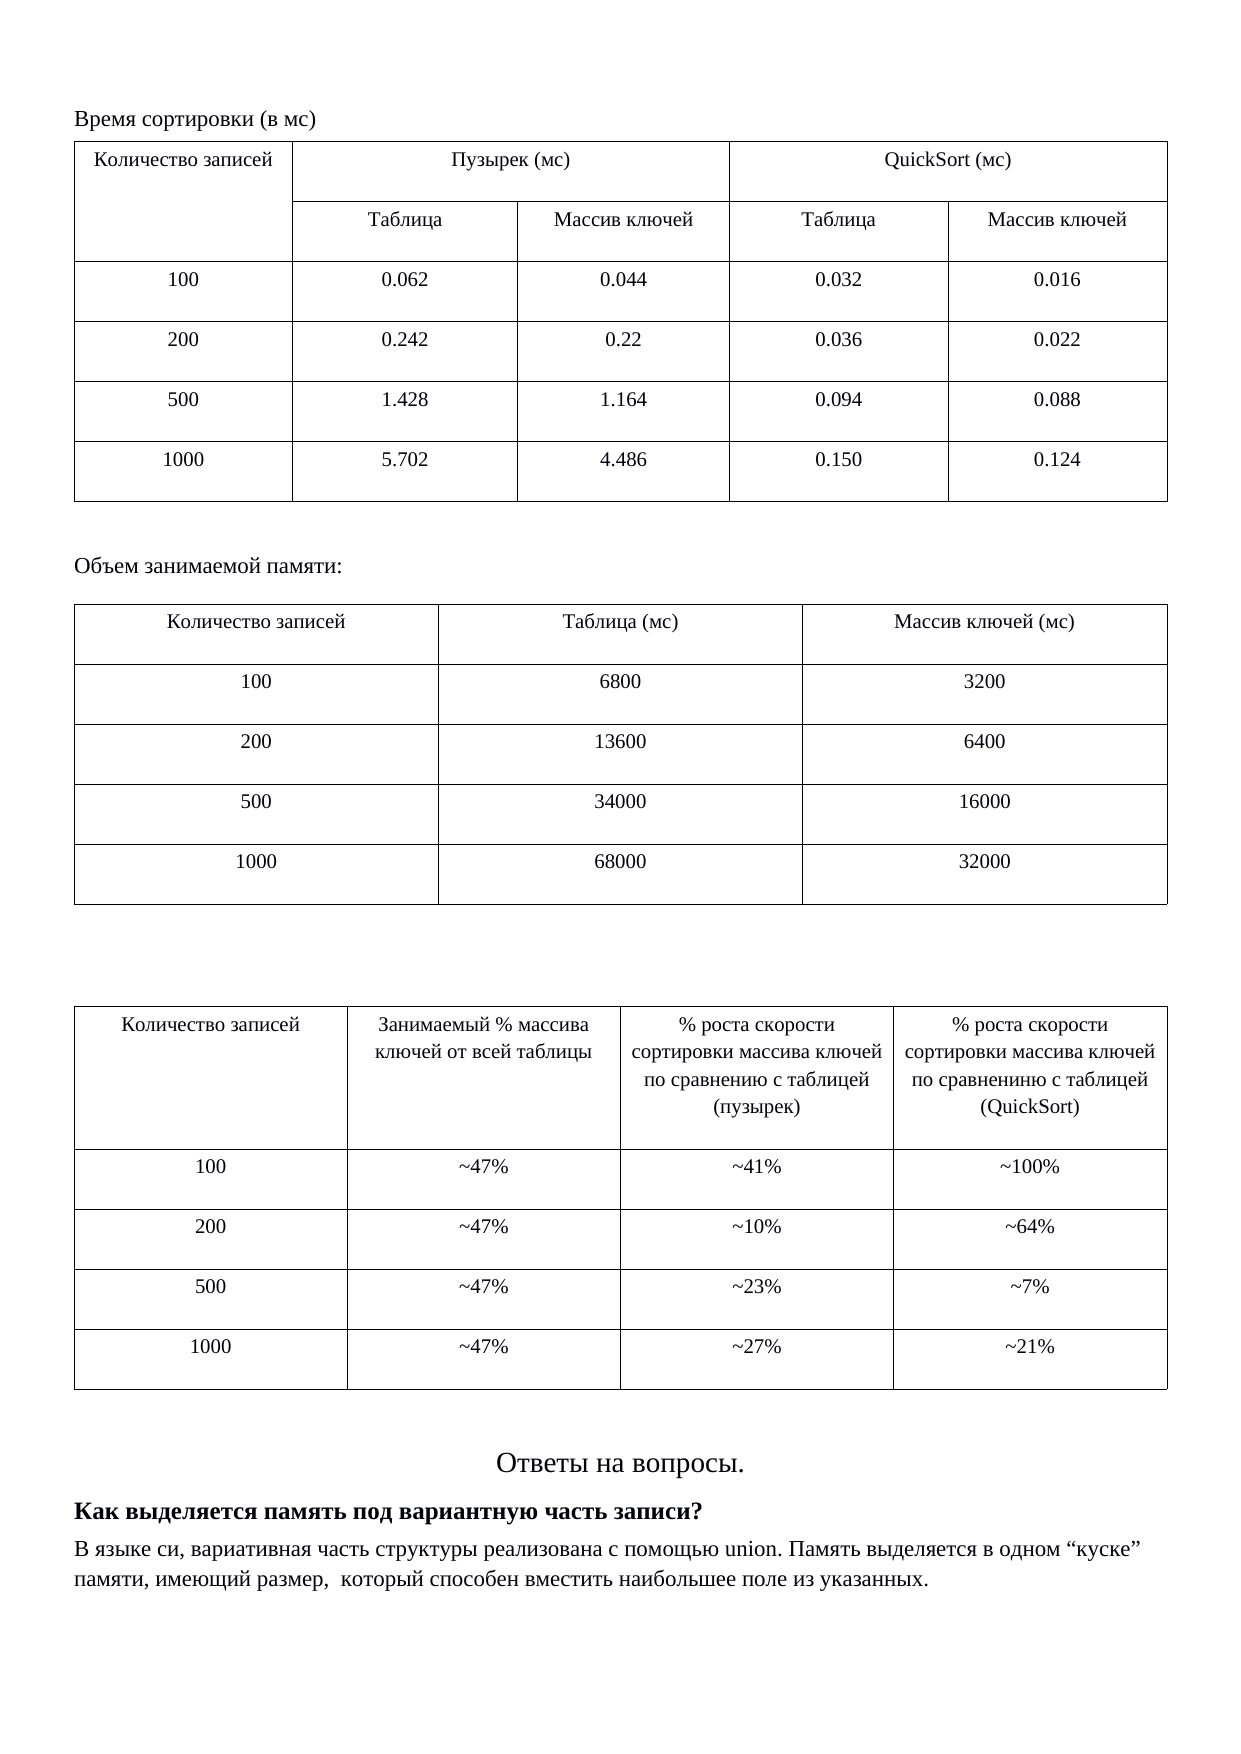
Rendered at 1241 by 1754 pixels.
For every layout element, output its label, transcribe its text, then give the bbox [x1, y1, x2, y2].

table_header QuickSort (мс) [730, 142, 1167, 201]
table_cell 0.088 [949, 382, 1167, 441]
table_cell 0.242 [293, 322, 517, 381]
text В языке си, вариативная часть структуры реализована с помощью union. Память выделяется в одном “куске” памяти, имеющий размер, который способен вместить наибольшее поле из указанных. [74, 1535, 1167, 1592]
table_cell 1000 [75, 1330, 347, 1389]
table_cell 4.486 [518, 442, 729, 501]
table_cell Массив ключей [518, 202, 729, 261]
table_cell ~41% [621, 1150, 893, 1209]
table_cell Таблица [730, 202, 948, 261]
table_cell 200 [75, 1210, 347, 1269]
table_cell 1.164 [518, 382, 729, 441]
table_cell 68000 [439, 845, 802, 904]
table_cell Массив ключей [949, 202, 1167, 261]
table_cell 500 [75, 1270, 347, 1329]
table_header Пузырек (мс) [293, 142, 729, 201]
subtitle Ответы на вопросы. [74, 1445, 1167, 1479]
table_cell ~27% [621, 1330, 893, 1389]
table_header % роста скорости сортировки массива ключей по сравнениню с таблицей (QuickSort) [894, 1007, 1167, 1149]
table_cell ~47% [348, 1210, 620, 1269]
table_header Количество записей [75, 605, 438, 664]
table_cell 0.150 [730, 442, 948, 501]
table_cell 6400 [803, 725, 1167, 784]
table_cell 0.094 [730, 382, 948, 441]
table_cell 0.016 [949, 262, 1167, 321]
table_cell ~7% [894, 1270, 1167, 1329]
table_cell 0.032 [730, 262, 948, 321]
table_cell 100 [75, 1150, 347, 1209]
text Объем занимаемой памяти: [74, 553, 1167, 579]
table_cell 0.124 [949, 442, 1167, 501]
table_cell 0.044 [518, 262, 729, 321]
table_cell 0.036 [730, 322, 948, 381]
table_cell ~64% [894, 1210, 1167, 1269]
table_cell 0.22 [518, 322, 729, 381]
table_cell 500 [75, 382, 292, 441]
table_cell 16000 [803, 785, 1167, 844]
table_cell 3200 [803, 665, 1167, 724]
table_cell Таблица [293, 202, 517, 261]
table_cell 34000 [439, 785, 802, 844]
table_cell ~23% [621, 1270, 893, 1329]
table_cell 0.062 [293, 262, 517, 321]
table_cell 5.702 [293, 442, 517, 501]
text Время сортировки (в мс) [74, 105, 1167, 132]
table_header Занимаемый % массива ключей от всей таблицы [348, 1007, 620, 1149]
table_header Таблица (мс) [439, 605, 802, 664]
table_cell ~21% [894, 1330, 1167, 1389]
table_cell 6800 [439, 665, 802, 724]
table_cell 13600 [439, 725, 802, 784]
table_cell 1000 [75, 442, 292, 501]
table_cell 100 [75, 665, 438, 724]
table_cell ~10% [621, 1210, 893, 1269]
table_cell 200 [75, 725, 438, 784]
table_cell ~47% [348, 1150, 620, 1209]
text Как выделяется память под вариантную часть записи? [74, 1496, 1167, 1525]
table_header % роста скорости сортировки массива ключей по сравнению с таблицей (пузырек) [621, 1007, 893, 1149]
table_cell ~47% [348, 1330, 620, 1389]
table_cell ~100% [894, 1150, 1167, 1209]
table_cell 0.022 [949, 322, 1167, 381]
table_cell 32000 [803, 845, 1167, 904]
table_header Количество записей [75, 142, 292, 261]
table_header Массив ключей (мс) [803, 605, 1167, 664]
table_header Количество записей [75, 1007, 347, 1149]
table_cell 100 [75, 262, 292, 321]
table_cell 1000 [75, 845, 438, 904]
table_cell ~47% [348, 1270, 620, 1329]
table_cell 500 [75, 785, 438, 844]
table_cell 200 [75, 322, 292, 381]
table_cell 1.428 [293, 382, 517, 441]
